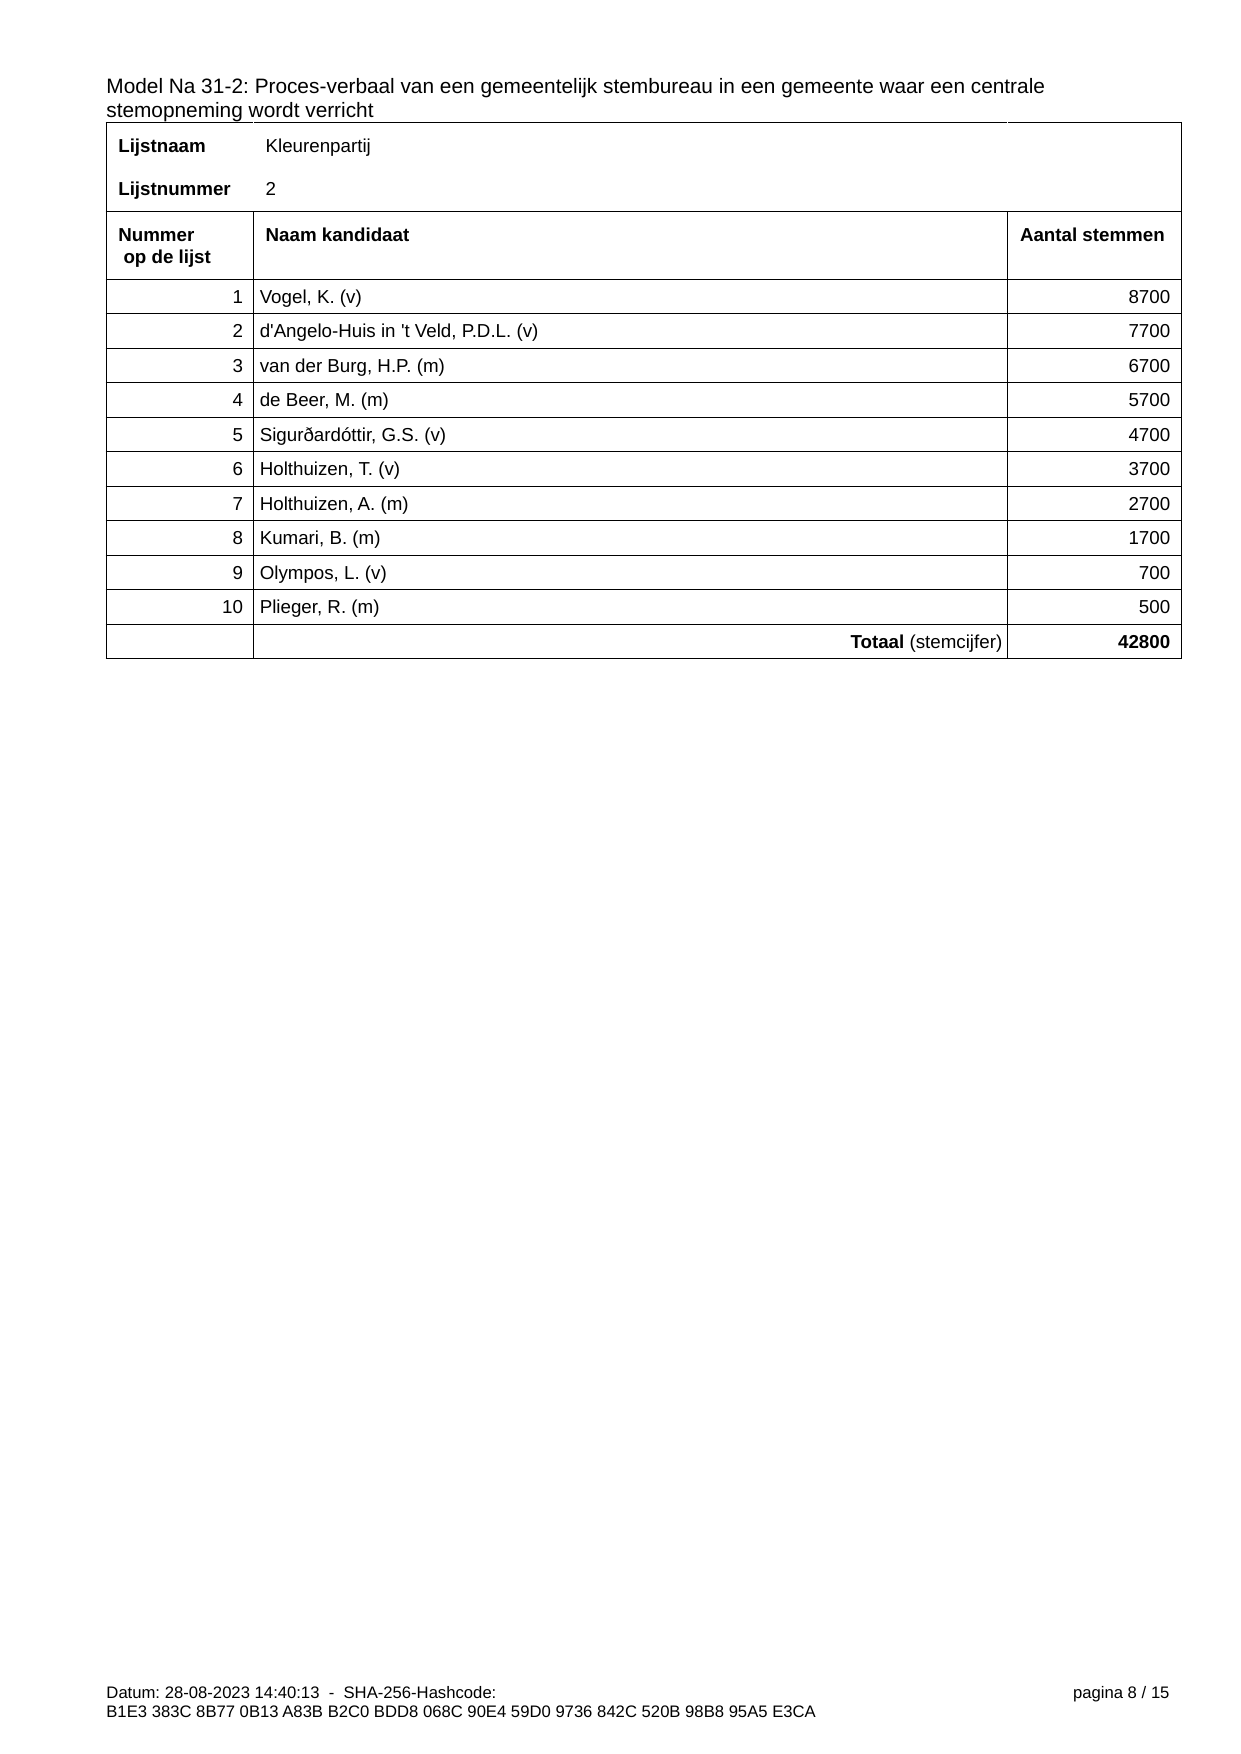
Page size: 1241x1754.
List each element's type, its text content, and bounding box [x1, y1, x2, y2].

table_cell 42800 [1008, 625, 1181, 658]
table_cell Totaal (stemcijfer) [254, 625, 1007, 658]
table_cell Plieger, R. (m) [254, 590, 1007, 623]
table_cell 1 [107, 280, 253, 313]
table_cell 7700 [1008, 314, 1181, 348]
table_cell 2 [107, 314, 253, 348]
table_cell Olympos, L. (v) [254, 556, 1007, 589]
table_cell Holthuizen, A. (m) [254, 487, 1007, 520]
table_cell Nummer op de lijst [107, 212, 253, 279]
table_cell Naam kandidaat [254, 212, 1007, 279]
table_cell 5700 [1008, 383, 1181, 417]
table_cell 700 [1008, 556, 1181, 589]
table_cell d'Angelo-Huis in 't Veld, P.D.L. (v) [254, 314, 1007, 348]
table_cell 3700 [1008, 452, 1181, 486]
table_header [1008, 123, 1181, 211]
table_cell 500 [1008, 590, 1181, 623]
table_cell Aantal stemmen [1008, 212, 1181, 279]
table_cell Sigurðardóttir, G.S. (v) [254, 418, 1007, 451]
table_cell 8 [107, 521, 253, 554]
table_cell Holthuizen, T. (v) [254, 452, 1007, 486]
table_cell 8700 [1008, 280, 1181, 313]
table_cell 1700 [1008, 521, 1181, 554]
table_cell 5 [107, 418, 253, 451]
table_cell 4700 [1008, 418, 1181, 451]
table_cell Kumari, B. (m) [254, 521, 1007, 554]
table_cell 4 [107, 383, 253, 417]
table_header Lijstnaam Lijstnummer [107, 123, 253, 211]
table_cell 7 [107, 487, 253, 520]
table_cell 2700 [1008, 487, 1181, 520]
table_cell van der Burg, H.P. (m) [254, 349, 1007, 382]
table_cell 10 [107, 590, 253, 623]
table_cell [107, 625, 253, 658]
table_cell Vogel, K. (v) [254, 280, 1007, 313]
table_cell 6700 [1008, 349, 1181, 382]
table_cell 3 [107, 349, 253, 382]
table_cell de Beer, M. (m) [254, 383, 1007, 417]
table_cell 9 [107, 556, 253, 589]
table_header Kleurenpartij 2 [254, 123, 1007, 211]
table_cell 6 [107, 452, 253, 486]
